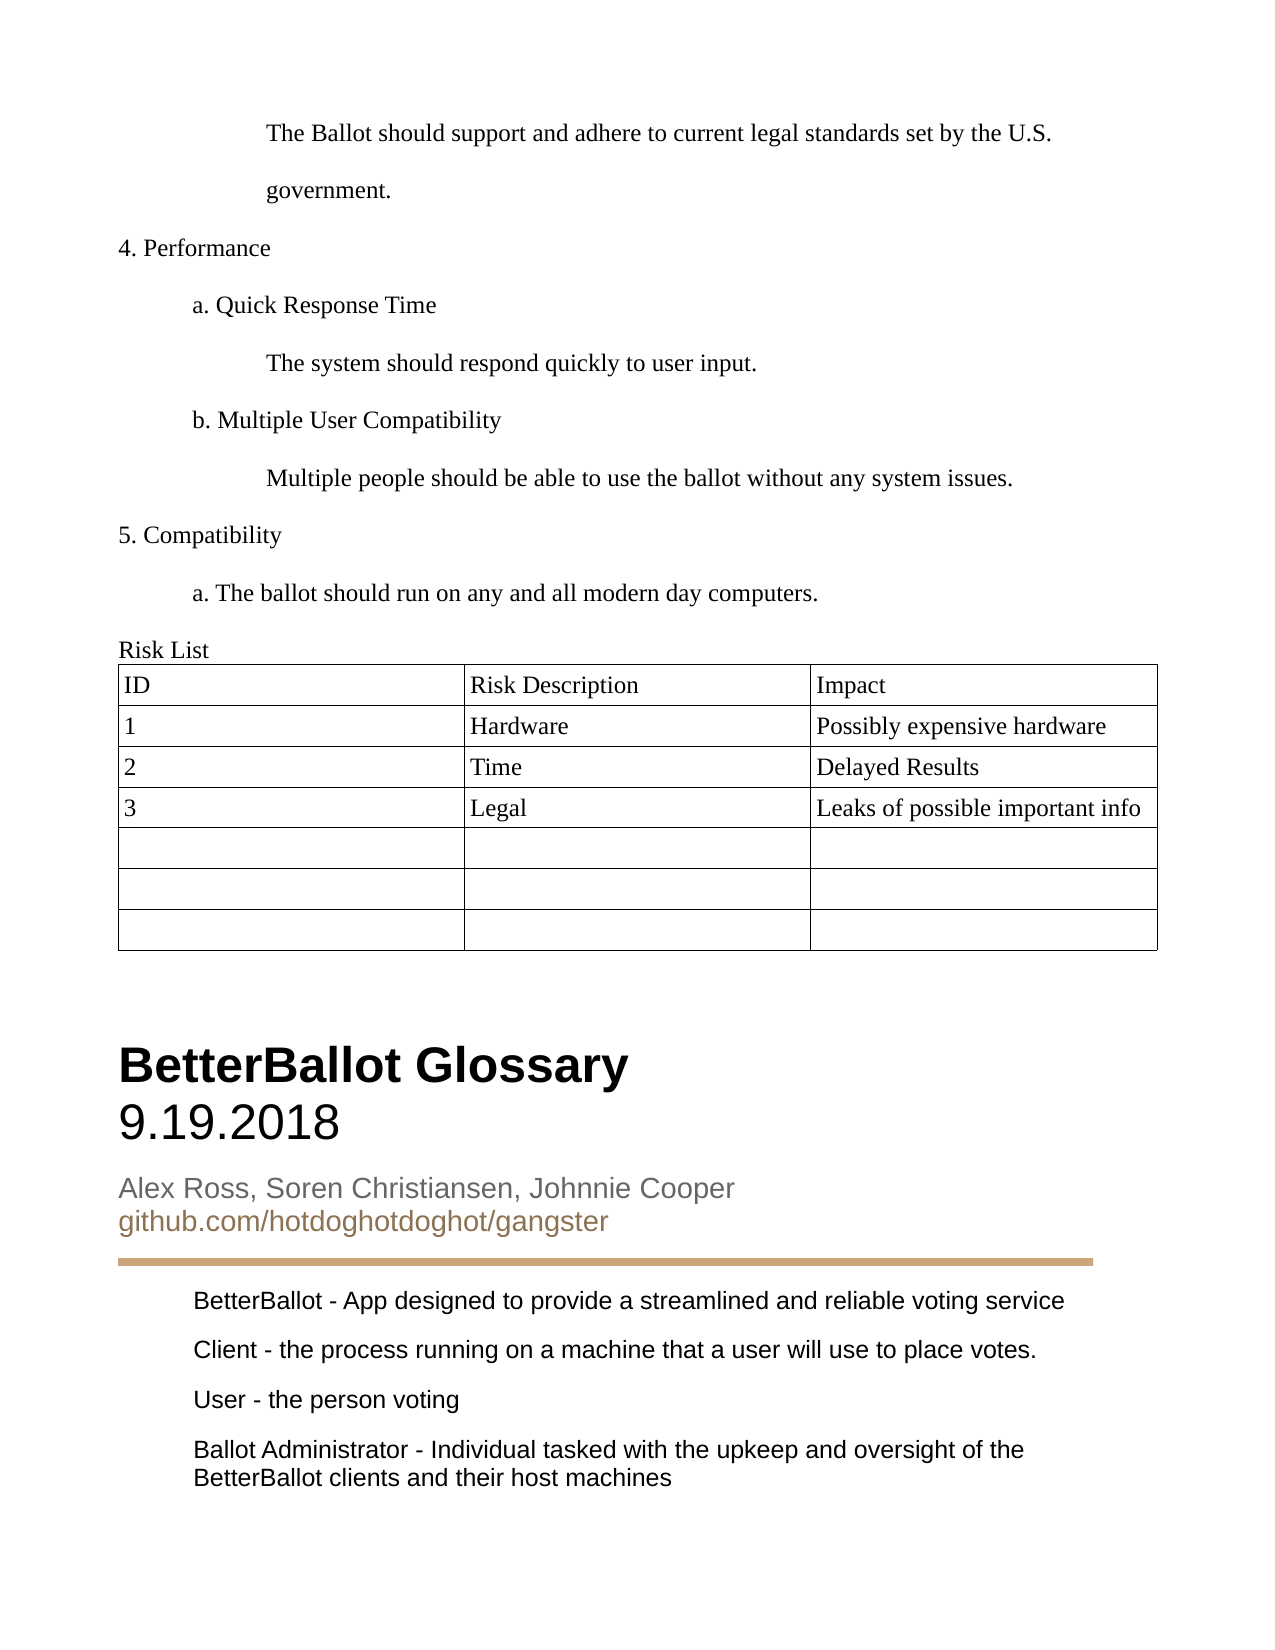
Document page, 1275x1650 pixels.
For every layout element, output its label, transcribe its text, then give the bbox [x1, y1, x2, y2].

text Risk List [118, 636, 1157, 664]
text b. Multiple User Compatibility [118, 406, 1157, 434]
picture [118, 1258, 1094, 1266]
text The system should respond quickly to user input. [118, 348, 1157, 377]
table_cell [465, 910, 810, 949]
text 5. Compatibility [118, 521, 1157, 549]
text a. The ballot should run on any and all modern day computers. [118, 578, 1157, 607]
text BetterBallot - App designed to provide a streamlined and reliable voting service [193, 1286, 1157, 1315]
table_cell Possibly expensive hardware [811, 706, 1157, 746]
table_cell Legal [465, 788, 810, 827]
table_cell [811, 869, 1157, 909]
table_cell [119, 910, 464, 949]
text 4. Performance [118, 233, 1157, 262]
text The Ballot should support and adhere to current legal standards set by the U.S. government. [118, 118, 1157, 204]
table_cell [119, 869, 464, 909]
table_cell [811, 910, 1157, 949]
title BetterBallot Glossary 9.19.2018 [118, 1035, 1157, 1150]
text a. Quick Response Time [118, 291, 1157, 319]
table_header Impact [811, 665, 1157, 705]
text User - the person voting [193, 1385, 1157, 1414]
subtitle github.com/hotdoghotdoghot/gangster [118, 1204, 1157, 1238]
table_cell Hardware [465, 706, 810, 746]
table_cell [119, 828, 464, 868]
table_header Risk Description [465, 665, 810, 705]
table_cell [811, 828, 1157, 868]
table_cell 2 [119, 747, 464, 787]
table_cell 3 [119, 788, 464, 827]
table_cell Leaks of possible important info [811, 788, 1157, 827]
subtitle Alex Ross, Soren Christiansen, Johnnie Cooper [118, 1171, 1157, 1204]
table_cell Time [465, 747, 810, 787]
text Multiple people should be able to use the ballot without any system issues. [118, 463, 1157, 492]
text Ballot Administrator - Individual tasked with the upkeep and oversight of the BetterBallot clients and their host machines [193, 1435, 1157, 1492]
table_cell [465, 828, 810, 868]
text Client - the process running on a machine that a user will use to place votes. [193, 1336, 1157, 1364]
table_header ID [119, 665, 464, 705]
table_cell 1 [119, 706, 464, 746]
table_cell Delayed Results [811, 747, 1157, 787]
table_cell [465, 869, 810, 909]
